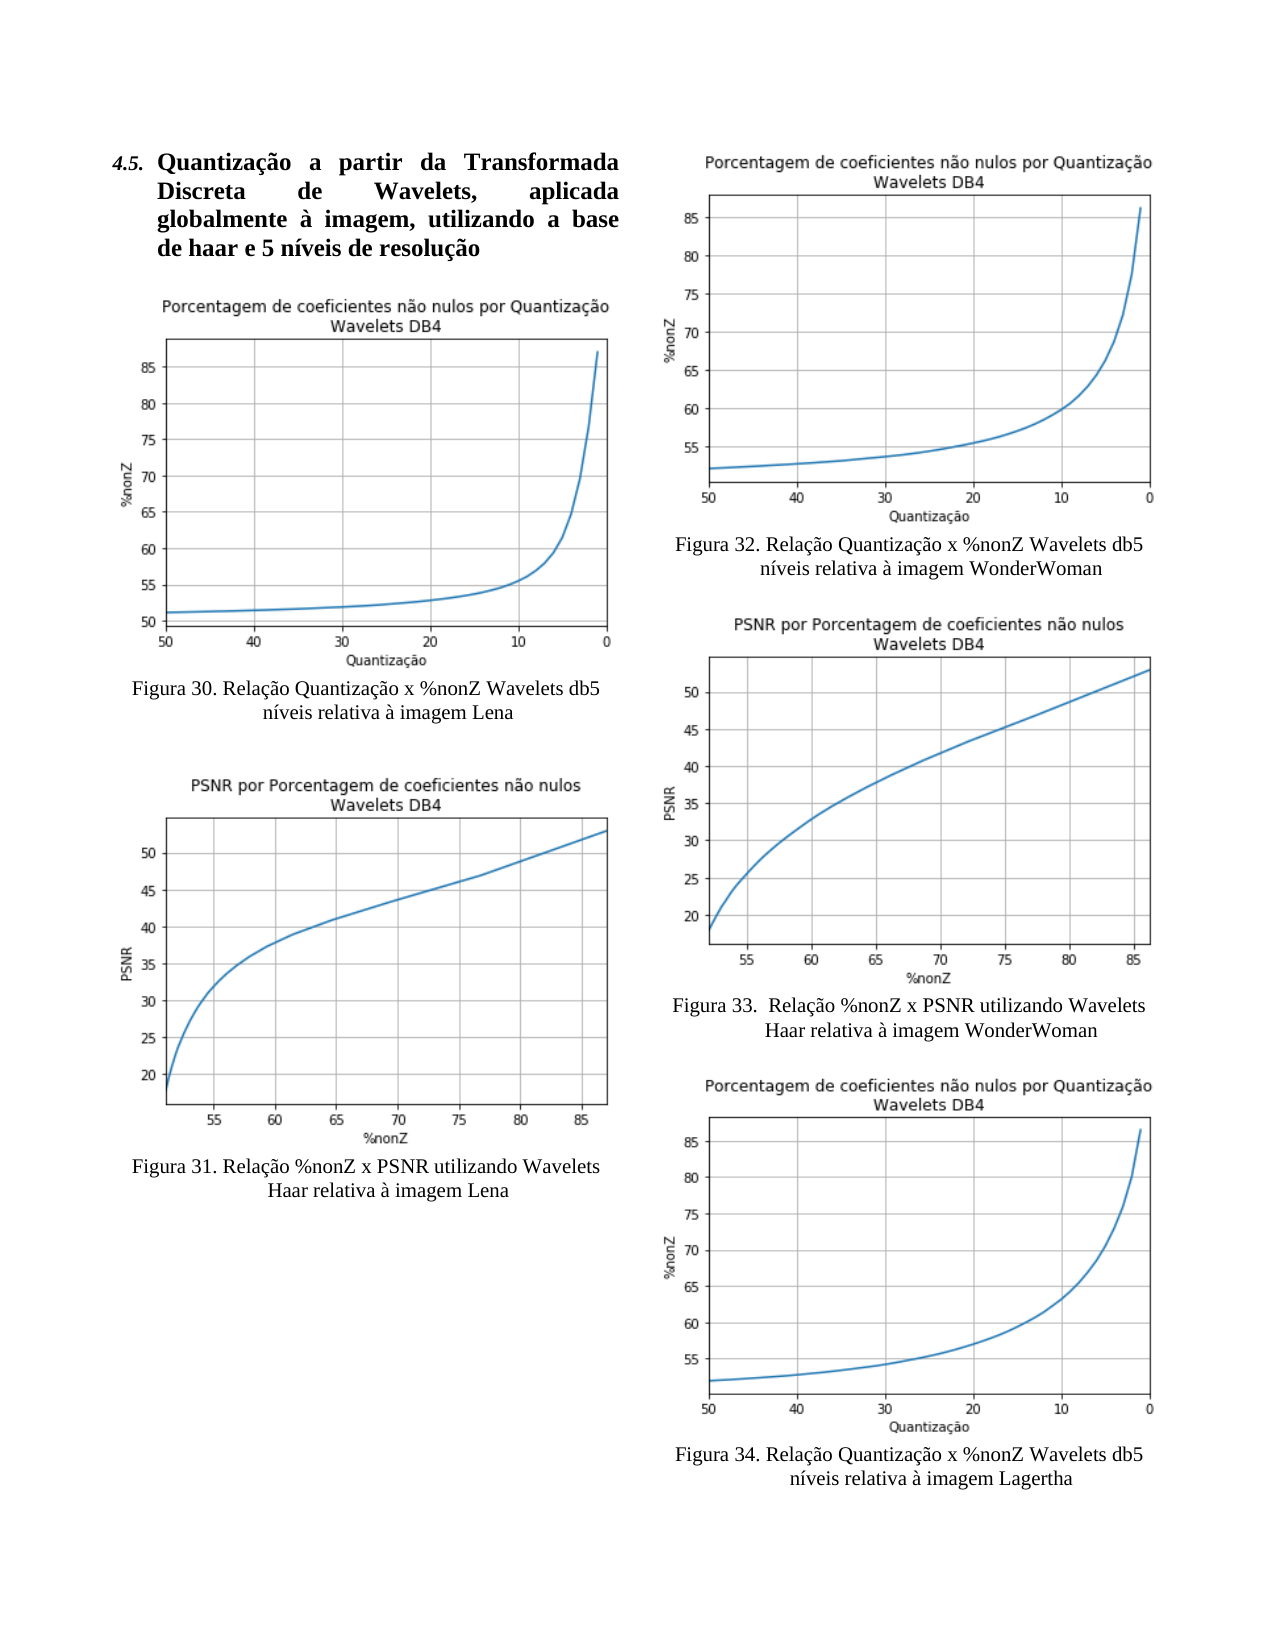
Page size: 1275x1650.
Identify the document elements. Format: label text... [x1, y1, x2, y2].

picture [112, 290, 620, 676]
picture [112, 769, 620, 1154]
text Figura 33. Relação %nonZ x PSNR utilizando Wavelets Haar relativa à imagem WonderWoman [656, 994, 1162, 1042]
text Figura 31. Relação %nonZ x PSNR utilizando Wavelets Haar relativa à imagem Lena [112, 1154, 619, 1202]
picture [655, 608, 1163, 994]
text Figura 30. Relação Quantização x %nonZ Wavelets db5 níveis relativa à imagem Lena [112, 676, 619, 724]
picture [655, 147, 1163, 532]
list Quantização a partir da Transformada Discreta de Wavelets, aplicada globalmente à imagem, utilizando a base de haar e 5 níveis de resolução [112, 147, 619, 262]
text Figura 32. Relação Quantização x %nonZ Wavelets db5 níveis relativa à imagem WonderWoman [656, 532, 1162, 580]
picture [655, 1070, 1163, 1442]
text Figura 34. Relação Quantização x %nonZ Wavelets db5 níveis relativa à imagem Lagertha [656, 1442, 1162, 1490]
text [112, 752, 619, 769]
